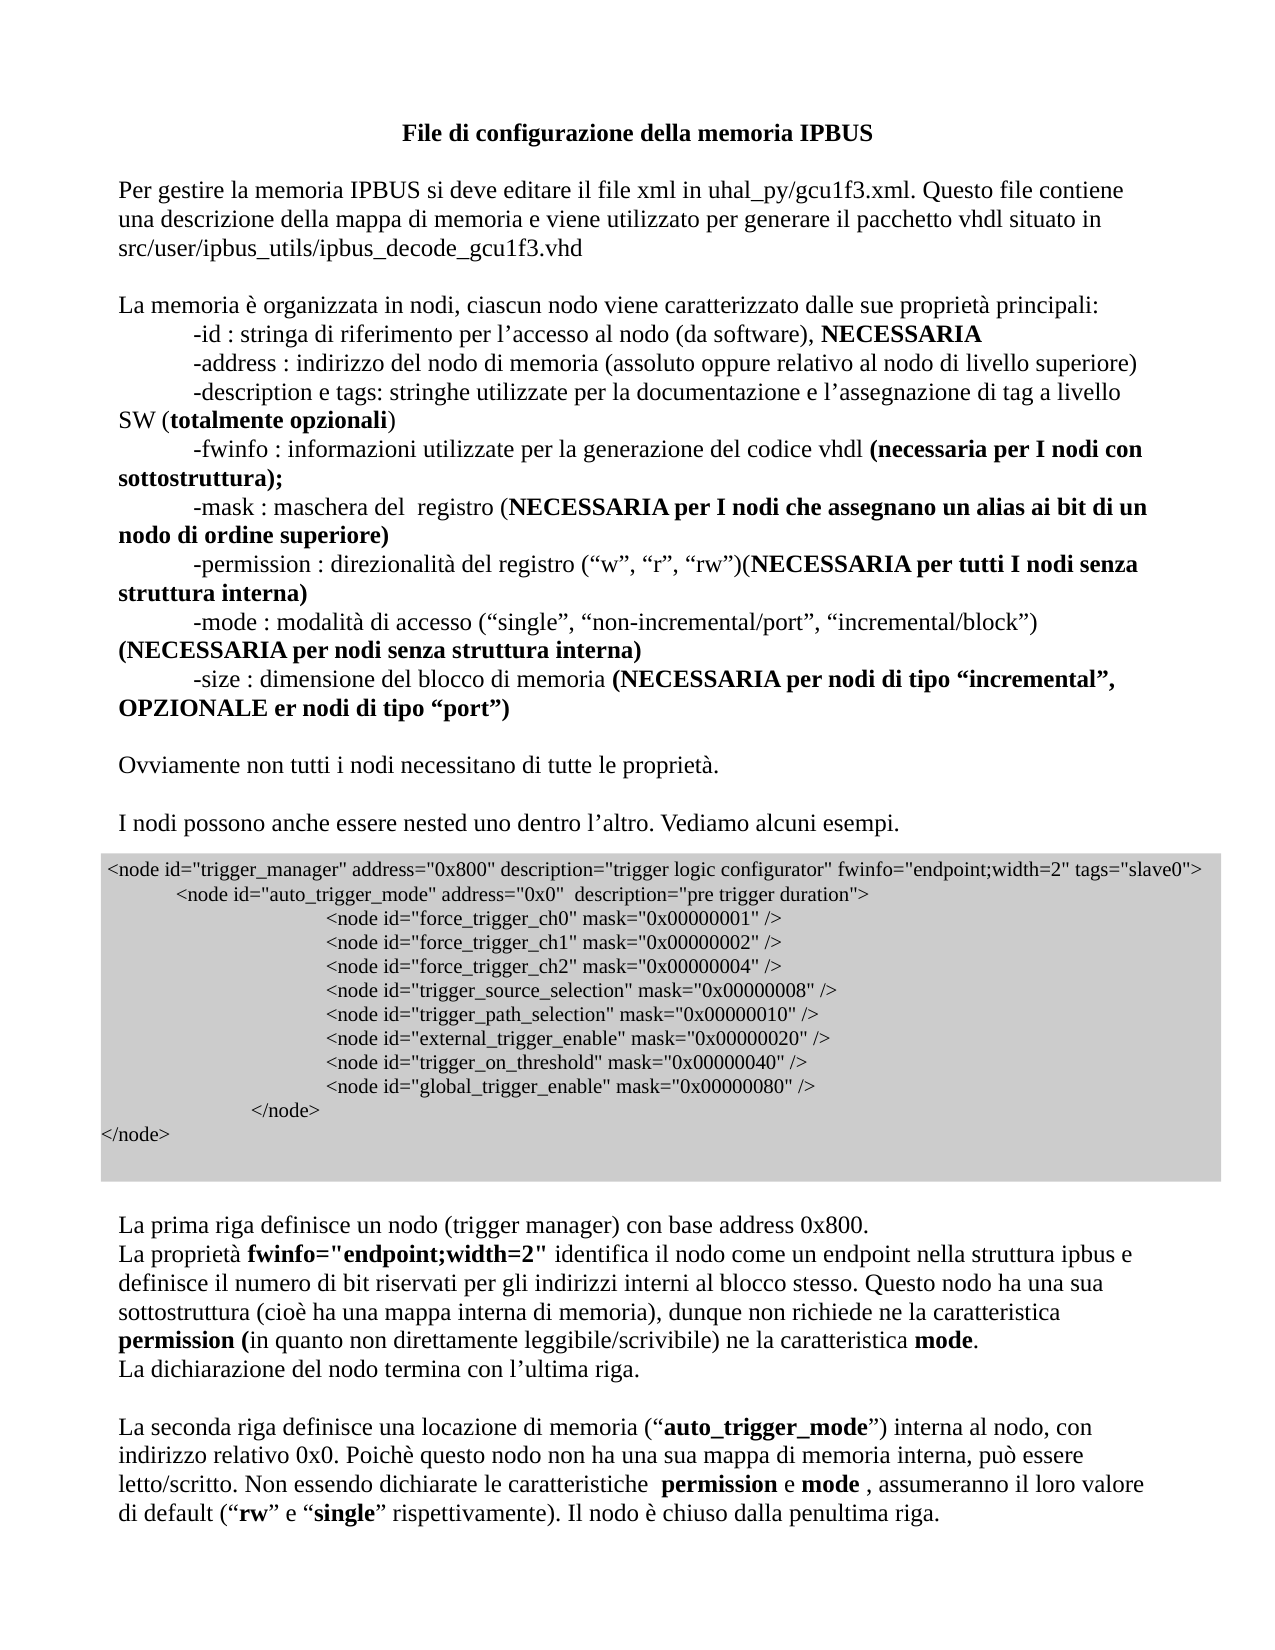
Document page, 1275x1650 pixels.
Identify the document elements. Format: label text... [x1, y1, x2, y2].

text -permission : direzionalità del registro (“w”, “r”, “rw”)(NECESSARIA per tutti I nodi senza struttura interna) [118, 549, 1157, 607]
text -address : indirizzo del nodo di memoria (assoluto oppure relativo al nodo di livello superiore) [118, 348, 1157, 377]
text src/user/ipbus_utils/ipbus_decode_gcu1f3.vhd [118, 233, 1157, 262]
text -id : stringa di riferimento per l’accesso al nodo (da software), NECESSARIA [118, 319, 1157, 348]
text La proprietà fwinfo="endpoint;width=2" identifica il nodo come un endpoint nella struttura ipbus e definisce il numero di bit riservati per gli indirizzi interni al blocco stesso. Questo nodo ha una sua sottostruttura (cioè ha una mappa interna di memoria), dunque non richiede ne la caratteristica permission (in quanto non direttamente leggibile/scrivibile) ne la caratteristica mode. [118, 1239, 1157, 1354]
text Per gestire la memoria IPBUS si deve editare il file xml in uhal_py/gcu1f3.xml. Questo file contiene una descrizione della mappa di memoria e viene utilizzato per generare il pacchetto vhdl situato in [118, 176, 1157, 233]
text -size : dimensione del blocco di memoria (NECESSARIA per nodi di tipo “incremental”, OPZIONALE er nodi di tipo “port”) [118, 664, 1157, 722]
text La seconda riga definisce una locazione di memoria (“auto_trigger_mode”) interna al nodo, con indirizzo relativo 0x0. Poichè questo nodo non ha una sua mappa di memoria interna, può essere letto/scritto. Non essendo dichiarate le caratteristiche permission e mode , assumeranno il loro valore di default (“rw” e “single” rispettivamente). Il nodo è chiuso dalla penultima riga. [118, 1412, 1157, 1527]
text La prima riga definisce un nodo (trigger manager) con base address 0x800. [118, 1211, 1157, 1239]
text La dichiarazione del nodo termina con l’ultima riga. [118, 1354, 1157, 1383]
text -fwinfo : informazioni utilizzate per la generazione del codice vhdl (necessaria per I nodi con sottostruttura); [118, 434, 1157, 492]
text -mode : modalità di accesso (“single”, “non-incremental/port”, “incremental/block”) (NECESSARIA per nodi senza struttura interna) [118, 607, 1157, 664]
text -mask : maschera del registro (NECESSARIA per I nodi che assegnano un alias ai bit di un nodo di ordine superiore) [118, 492, 1157, 549]
text La memoria è organizzata in nodi, ciascun nodo viene caratterizzato dalle sue proprietà principali: [118, 291, 1157, 319]
text I nodi possono anche essere nested uno dentro l’altro. Vediamo alcuni esempi. [118, 808, 1157, 837]
text -description e tags: stringhe utilizzate per la documentazione e l’assegnazione di tag a livello SW (totalmente opzionali) [118, 377, 1157, 434]
text Ovviamente non tutti i nodi necessitano di tutte le proprietà. [118, 751, 1157, 779]
text File di configurazione della memoria IPBUS [118, 118, 1157, 147]
